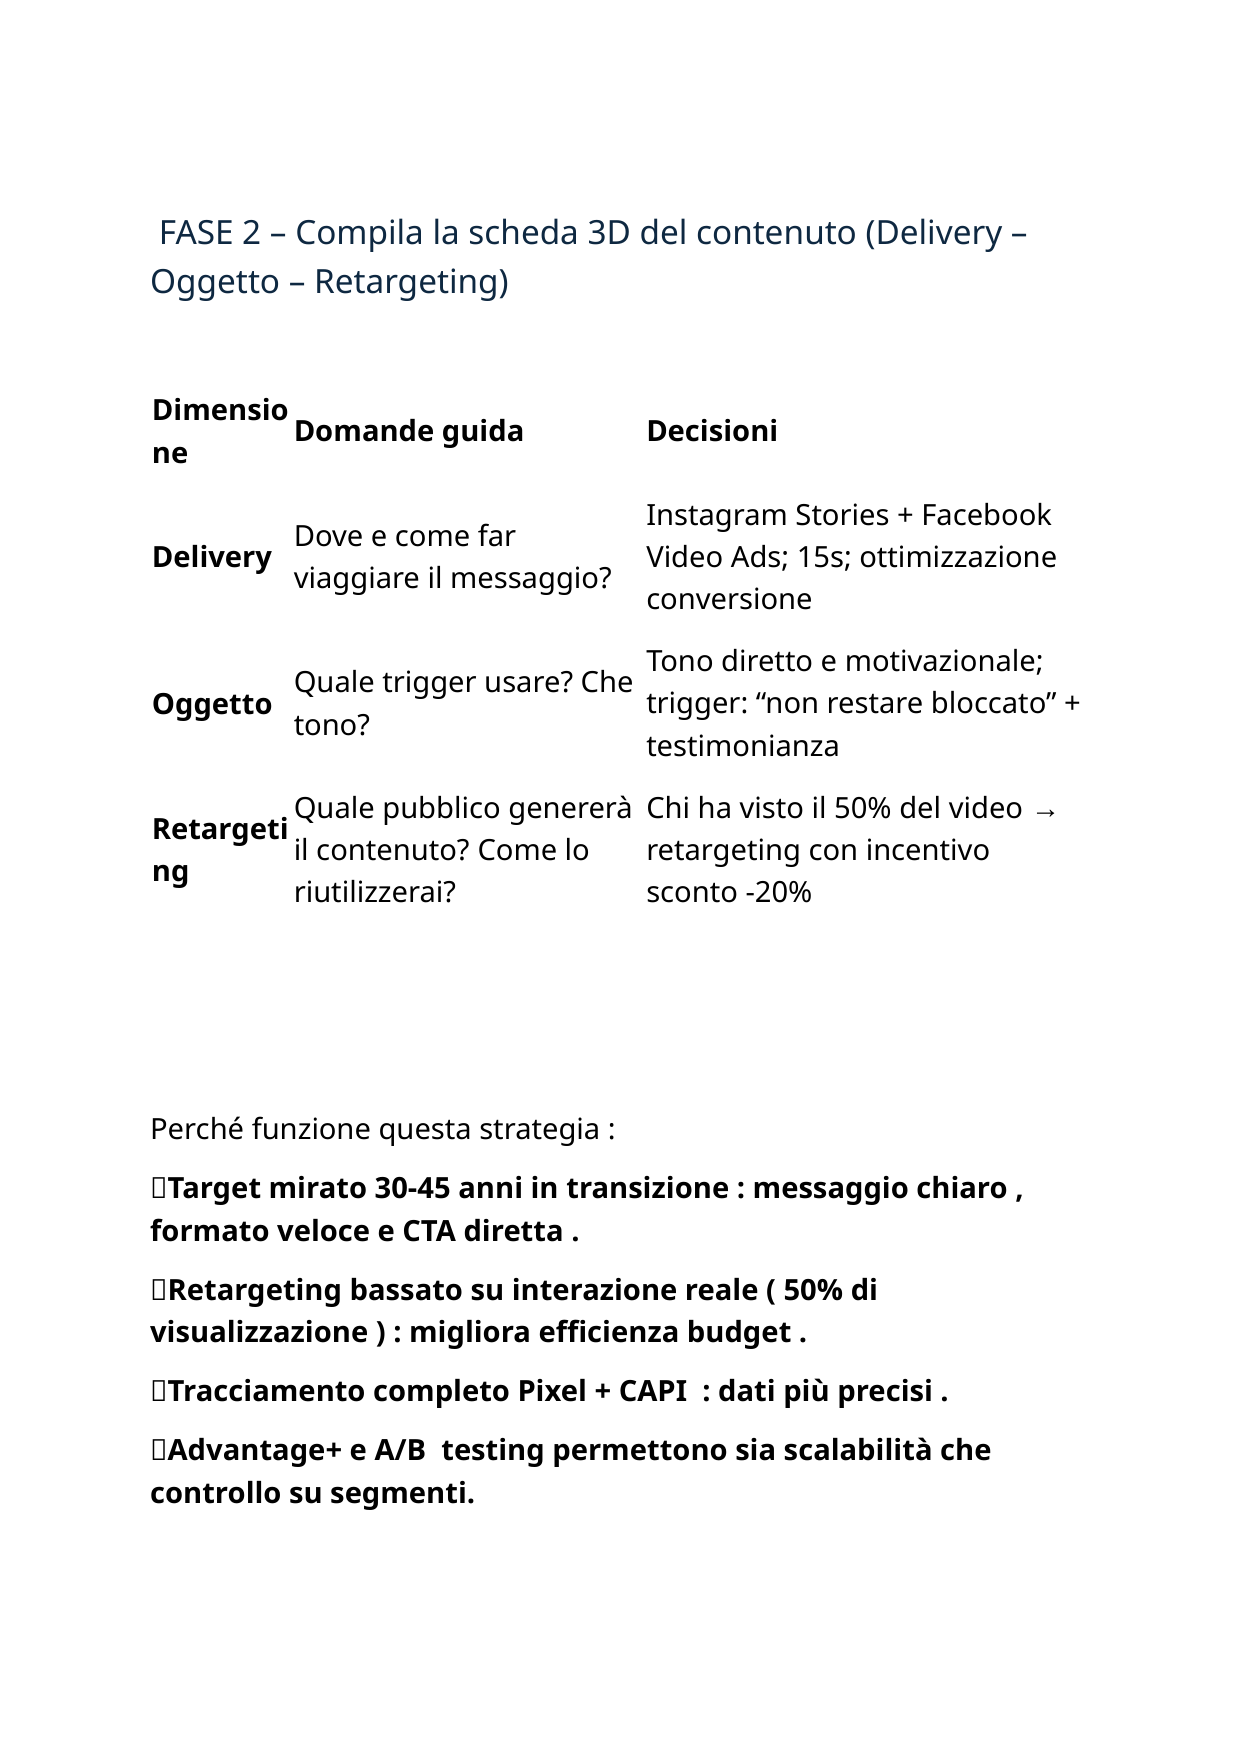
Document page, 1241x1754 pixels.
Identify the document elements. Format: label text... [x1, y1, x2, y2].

table_cell Tono diretto e motivazionale; trigger: “non restare bloccato” + testimonianza [645, 639, 1090, 785]
text 🔹Retargeting bassato su interazione reale ( 50% di visualizzazione ) : migliora efficienza budget . [150, 1269, 1090, 1351]
text 🔹Tracciamento completo Pixel + CAPI : dati più precisi . [150, 1371, 1090, 1410]
text 🔹Target mirato 30-45 anni in transizione : messaggio chiaro , formato veloce e CTA diretta . [150, 1168, 1090, 1250]
text 🔹Advantage+ e A/B testing permettono sia scalabilità che controllo su segmenti. [150, 1429, 1090, 1512]
table_cell Quale pubblico genererà il contenuto? Come lo riutilizzerai? [292, 785, 644, 931]
table_header Dimensione [150, 388, 292, 492]
table_cell Retargeting [150, 785, 292, 931]
text Perché funzione questa strategia : [150, 1108, 1090, 1148]
table_cell Dove e come far viaggiare il messaggio? [292, 492, 644, 639]
table_cell Chi ha visto il 50% del video → retargeting con incentivo sconto -20% [645, 785, 1090, 931]
table_cell Delivery [150, 492, 292, 639]
table_cell Instagram Stories + Facebook Video Ads; 15s; ottimizzazione conversione [645, 492, 1090, 639]
table_header Decisioni [645, 388, 1090, 492]
table_cell Oggetto [150, 639, 292, 785]
table_cell Quale trigger usare? Che tono? [292, 639, 644, 785]
text FASE 2 – Compila la scheda 3D del contenuto (Delivery – Oggetto – Retargeting) [150, 209, 1090, 303]
table_header Domande guida [292, 388, 644, 492]
